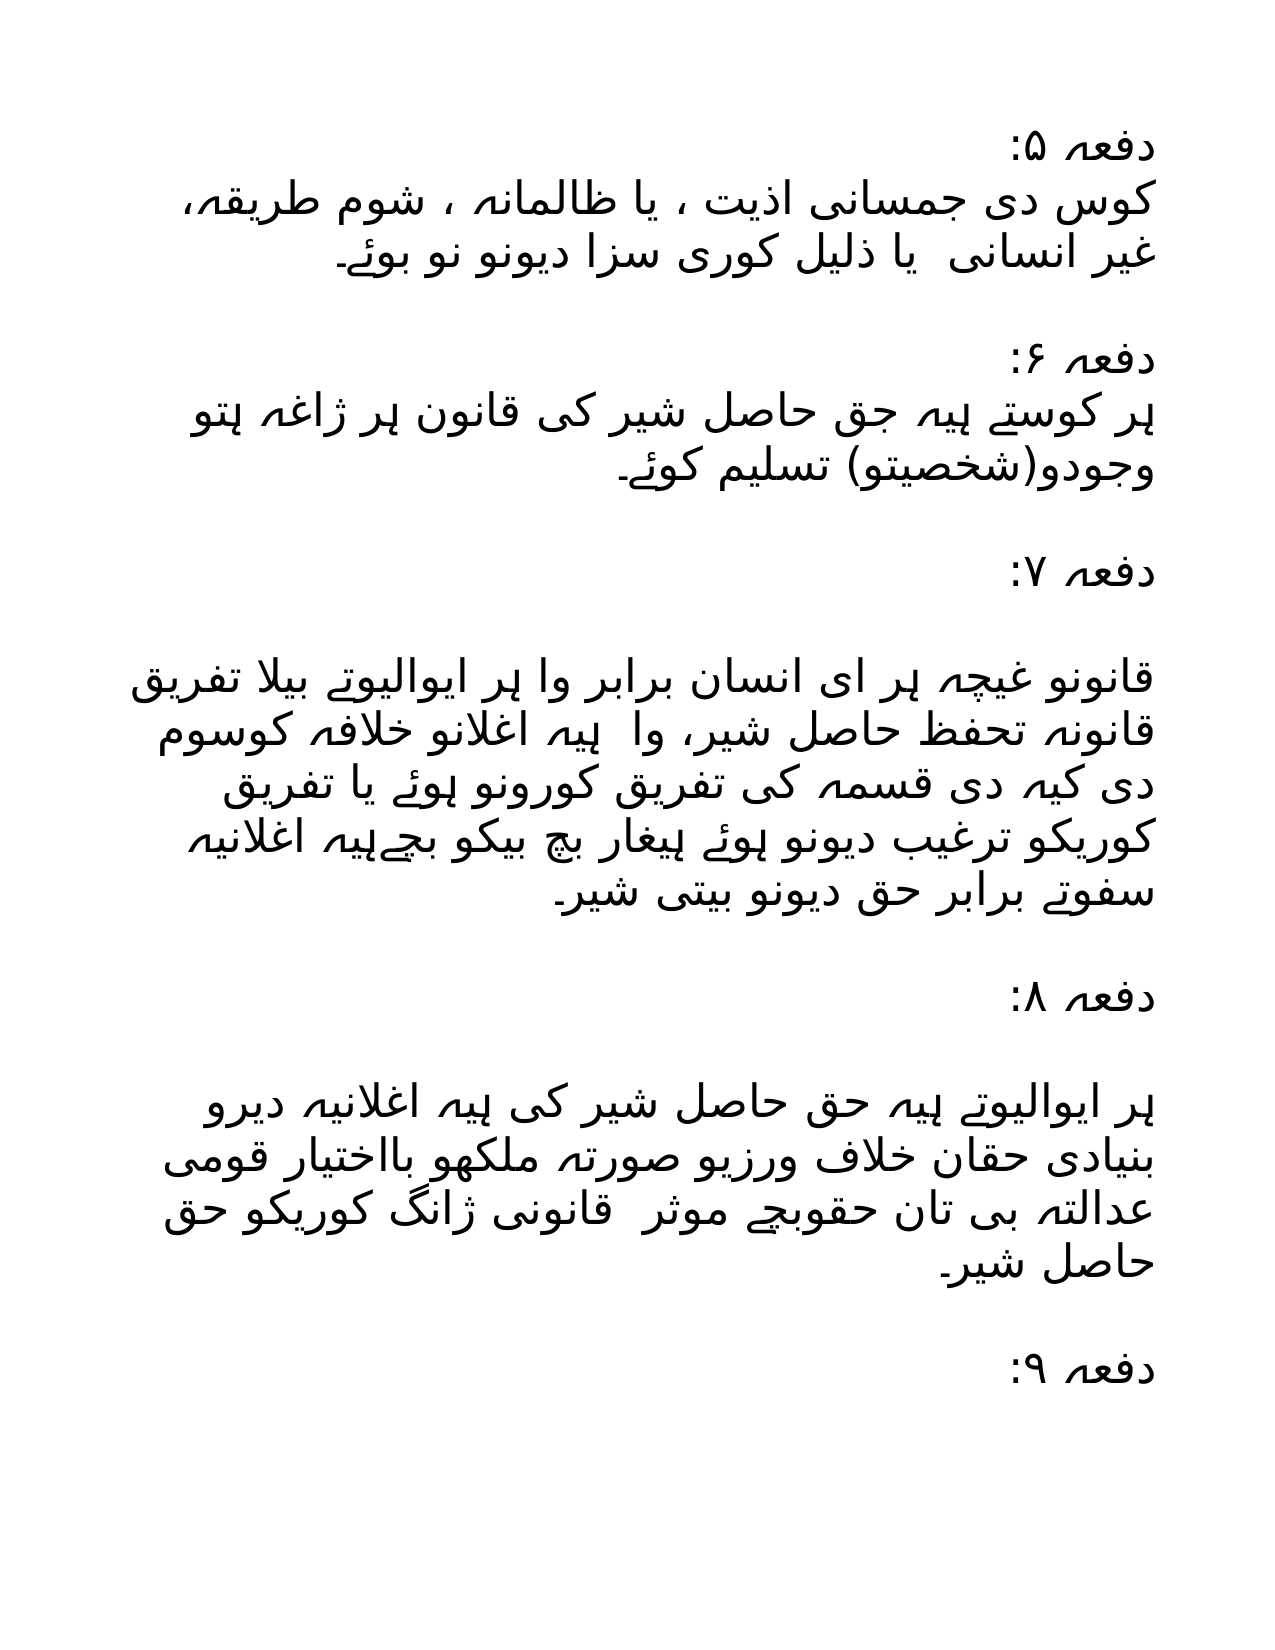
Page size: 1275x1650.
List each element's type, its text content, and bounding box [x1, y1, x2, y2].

text ہر کوستے ہیہ جق حاصل شیر کی قانون ہر ژاغہ ہتو وجودو(شخصیتو) تسلیم کوئے۔ [118, 384, 1157, 491]
text دفعہ ۵: [118, 118, 1157, 171]
text دفعہ ۹: [118, 1341, 1157, 1394]
text ہر ایوالیوتے ہیہ حق حاصل شیر کی ہیہ اغلانیہ دیرو بنیادی حقان خلاف ورزیو صورتہ ملکھو بااختیار قومی عدالتہ بی تان حقوبچے موثر قانونی ژانگ کوریکو حق حاصل شیر۔ [118, 1075, 1157, 1288]
text قانونو غیچہ ہر ای انسان برابر وا ہر ایوالیوتے بیلا تفریق قانونہ تحفظ حاصل شیر، وا ہیہ اغلانو خلافہ کوسوم دی کیہ دی قسمہ کی تفریق کورونو ہوئے یا تفریق کوریکو ترغیب دیونو ہوئے ہیغار بچ بیکو بچےہیہ اغلانیہ سفوتے برابر حق دیونو بیتی شیر۔ [118, 649, 1157, 916]
text کوس دی جمسانی اذیت ، یا ظالمانہ ، شوم طریقہ، غیر انسانی یا ذلیل کوری سزا دیونو نو بوئے۔ [118, 171, 1157, 278]
text دفعہ ۷: [118, 543, 1157, 597]
text دفعہ ۸: [118, 969, 1157, 1022]
text دفعہ ۶: [118, 331, 1157, 384]
